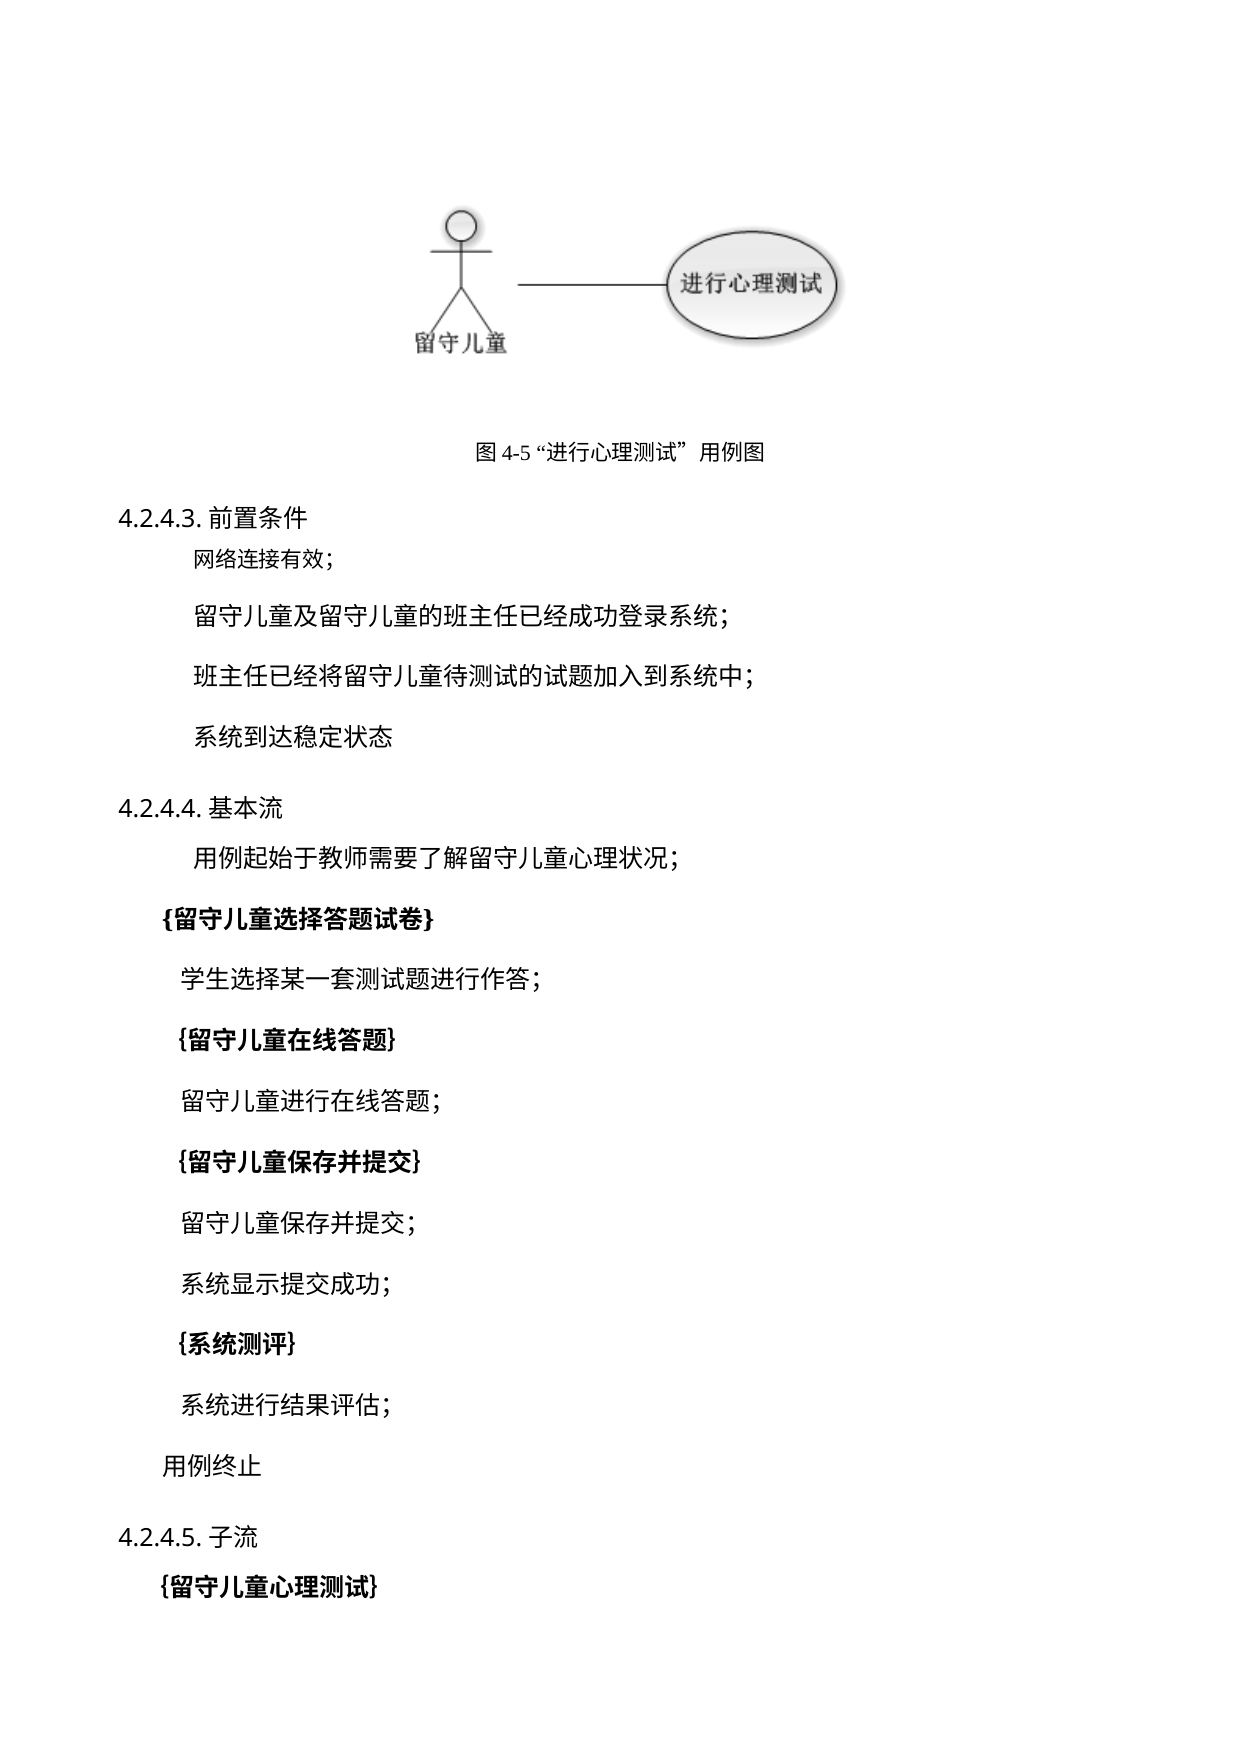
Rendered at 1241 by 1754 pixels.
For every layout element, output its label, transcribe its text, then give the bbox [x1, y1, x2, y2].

text ｛留守儿童在线答题｝ [118, 1021, 1122, 1057]
text 留守儿童保存并提交； [118, 1203, 1122, 1239]
list 班主任已经将留守儿童待测试的试题加入到系统中； [156, 657, 1122, 693]
list 留守儿童及留守儿童的班主任已经成功登录系统； [156, 596, 1122, 632]
text 用例终止 [118, 1447, 1122, 1483]
text 图4-5 “进行心理测试”用例图 [118, 435, 1122, 467]
text 系统进行结果评估； [118, 1386, 1122, 1422]
picture [380, 187, 860, 385]
text 学生选择某一套测试题进行作答； [118, 960, 1122, 996]
list ｛留守儿童心理测试｝ [118, 1567, 1122, 1603]
list 系统到达稳定状态 [156, 718, 1122, 754]
text 系统显示提交成功； [118, 1264, 1122, 1300]
subtitle 子流 [118, 1517, 1122, 1553]
list 用例起始于教师需要了解留守儿童心理状况； [156, 838, 1122, 874]
text ｛系统测评｝ [118, 1325, 1122, 1361]
subtitle 前置条件 [118, 499, 1122, 535]
list 网络连接有效； [156, 542, 1122, 574]
text ｛留守儿童保存并提交｝ [118, 1142, 1122, 1179]
text {留守儿童选择答题试卷} [118, 899, 1122, 935]
text 留守儿童进行在线答题； [118, 1082, 1122, 1118]
subtitle 基本流 [118, 788, 1122, 824]
